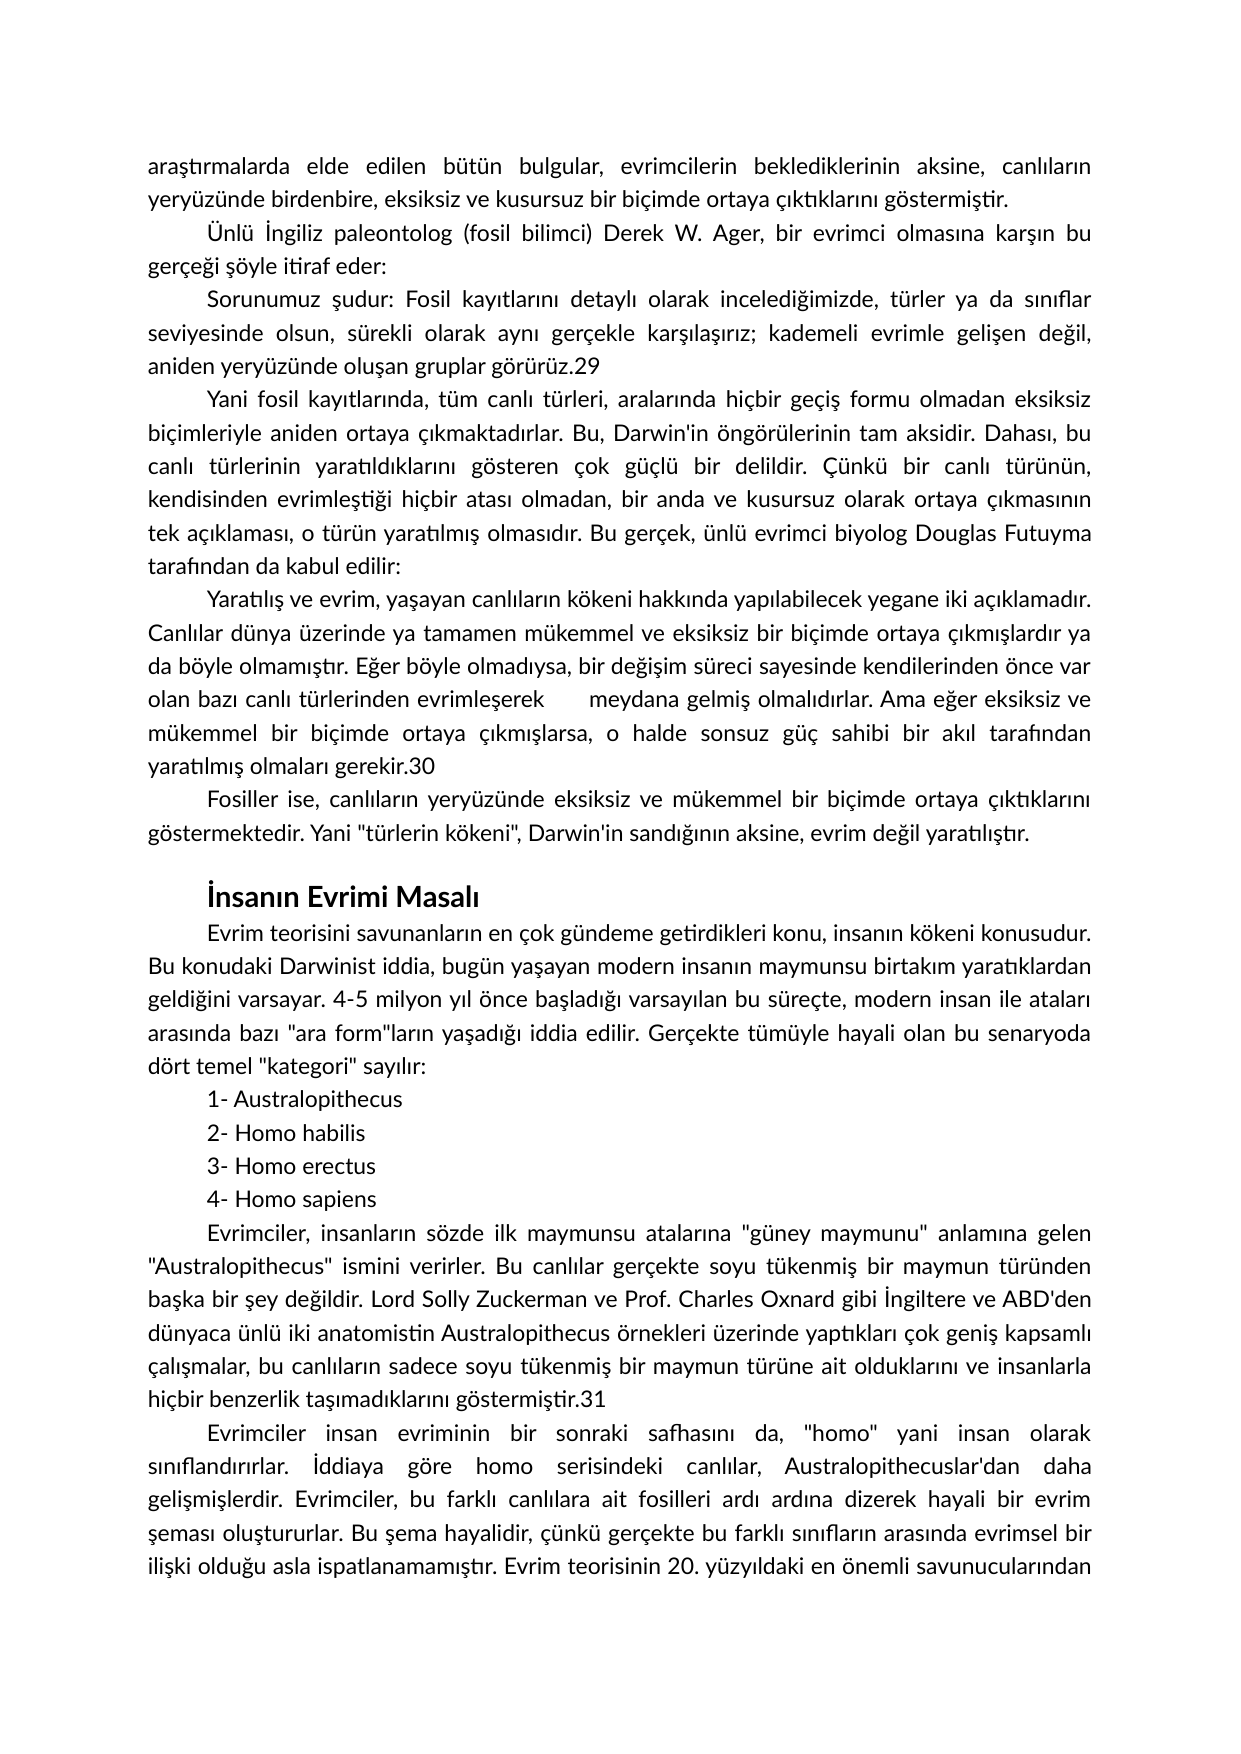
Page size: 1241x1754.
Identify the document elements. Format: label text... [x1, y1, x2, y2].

text Sorunumuz şudur: Fosil kayıtlarını detaylı olarak incelediğimizde, türler ya da sınıflar seviyesinde olsun, sürekli olarak aynı gerçekle karşılaşırız; kademeli evrimle gelişen değil, aniden yeryüzünde oluşan gruplar görürüz.29 [148, 281, 1093, 381]
text Yaratılış ve evrim, yaşayan canlıların kökeni hakkında yapılabilecek yegane iki açıklamadır. Canlılar dünya üzerinde ya tamamen mükemmel ve eksiksiz bir biçimde ortaya çıkmışlardır ya da böyle olmamıştır. Eğer böyle olmadıysa, bir değişim süreci sayesinde kendilerinden önce var olan bazı canlı türlerinden evrimleşerek meydana gelmiş olmalıdırlar. Ama eğer eksiksiz ve mükemmel bir biçimde ortaya çıkmışlarsa, o halde sonsuz güç sahibi bir akıl tarafından yaratılmış olmaları gerekir.30 [148, 581, 1093, 781]
text Evrim teorisini savunanların en çok gündeme getirdikleri konu, insanın kökeni konusudur. Bu konudaki Darwinist iddia, bugün yaşayan modern insanın maymunsu birtakım yaratıklardan geldiğini varsayar. 4-5 milyon yıl önce başladığı varsayılan bu süreçte, modern insan ile ataları arasında bazı "ara form"ların yaşadığı iddia edilir. Gerçekte tümüyle hayali olan bu senaryoda dört temel "kategori" sayılır: [148, 914, 1093, 1081]
text Ünlü İngiliz paleontolog (fosil bilimci) Derek W. Ager, bir evrimci olmasına karşın bu gerçeği şöyle itiraf eder: [148, 214, 1093, 281]
text 3- Homo erectus [148, 1148, 1093, 1181]
text 1- Australopithecus [148, 1081, 1093, 1114]
text Evrimciler insan evriminin bir sonraki safhasını da, "homo" yani insan olarak sınıflandırırlar. İddiaya göre homo serisindeki canlılar, Australopithecuslar'dan daha gelişmişlerdir. Evrimciler, bu farklı canlılara ait fosilleri ardı ardına dizerek hayali bir evrim şeması oluştururlar. Bu şema hayalidir, çünkü gerçekte bu farklı sınıfların arasında evrimsel bir ilişki olduğu asla ispatlanamamıştır. Evrim teorisinin 20. yüzyıldaki en önemli savunucularından [148, 1414, 1093, 1581]
text 2- Homo habilis [148, 1114, 1093, 1148]
text Evrimciler, insanların sözde ilk maymunsu atalarına "güney maymunu" anlamına gelen "Australopithecus" ismini verirler. Bu canlılar gerçekte soyu tükenmiş bir maymun türünden başka bir şey değildir. Lord Solly Zuckerman ve Prof. Charles Oxnard gibi İngiltere ve ABD'den dünyaca ünlü iki anatomistin Australopithecus örnekleri üzerinde yaptıkları çok geniş kapsamlı çalışmalar, bu canlıların sadece soyu tükenmiş bir maymun türüne ait olduklarını ve insanlarla hiçbir benzerlik taşımadıklarını göstermiştir.31 [148, 1214, 1093, 1414]
text 4- Homo sapiens [148, 1181, 1093, 1214]
text araştırmalarda elde edilen bütün bulgular, evrimcilerin beklediklerinin aksine, canlıların yeryüzünde birdenbire, eksiksiz ve kusursuz bir biçimde ortaya çıktıklarını göstermiştir. [148, 148, 1093, 214]
text Fosiller ise, canlıların yeryüzünde eksiksiz ve mükemmel bir biçimde ortaya çıktıklarını göstermektedir. Yani "türlerin kökeni", Darwin'in sandığının aksine, evrim değil yaratılıştır. [148, 781, 1093, 848]
subtitle İnsanın Evrimi Masalı [148, 881, 1093, 914]
text Yani fosil kayıtlarında, tüm canlı türleri, aralarında hiçbir geçiş formu olmadan eksiksiz biçimleriyle aniden ortaya çıkmaktadırlar. Bu, Darwin'in öngörülerinin tam aksidir. Dahası, bu canlı türlerinin yaratıldıklarını gösteren çok güçlü bir delildir. Çünkü bir canlı türünün, kendisinden evrimleştiği hiçbir atası olmadan, bir anda ve kusursuz olarak ortaya çıkmasının tek açıklaması, o türün yaratılmış olmasıdır. Bu gerçek, ünlü evrimci biyolog Douglas Futuyma tarafından da kabul edilir: [148, 381, 1093, 581]
